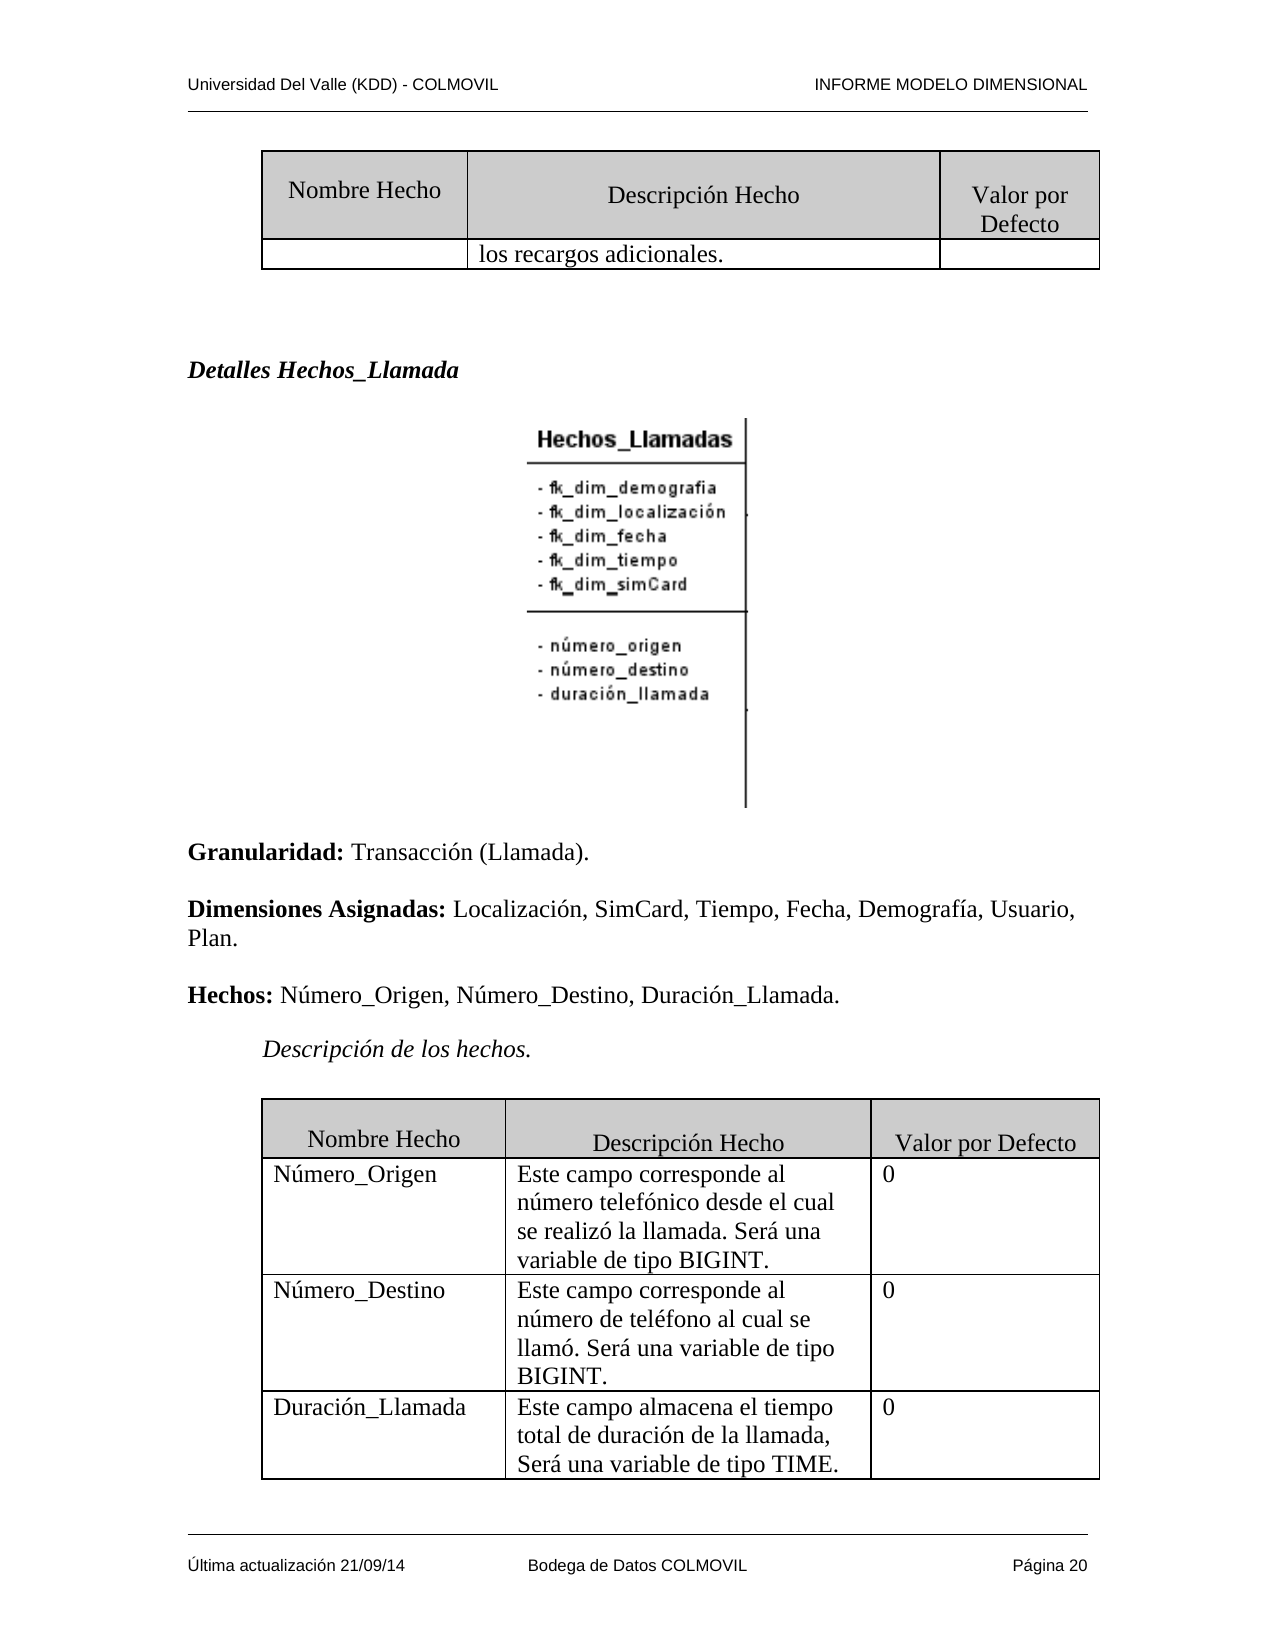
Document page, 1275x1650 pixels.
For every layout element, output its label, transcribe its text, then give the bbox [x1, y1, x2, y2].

table_cell Este campo almacena el tiempo total de duración de la llamada, Será una variable de tipo TIME. [506, 1392, 870, 1478]
text Granularidad: Transacción (Llamada). [187, 837, 1087, 866]
table_cell Este campo corresponde al número telefónico desde el cual se realizó la llamada. Será una variable de tipo BIGINT. [506, 1159, 870, 1274]
subtitle Detalles Hechos_Llamada [187, 355, 1087, 383]
table_header Nombre Hecho [263, 152, 467, 238]
table_header Valor por Defecto [872, 1100, 1099, 1157]
table_header Valor por Defecto [941, 152, 1099, 238]
table_cell [263, 240, 467, 268]
text Hechos: Número_Origen, Número_Destino, Duración_Llamada. [187, 981, 1087, 1009]
text Dimensiones Asignadas: Localización, SimCard, Tiempo, Fecha, Demografía, Usuario, Plan. [187, 894, 1087, 952]
table_cell Duración_Llamada [263, 1392, 505, 1478]
table_header Descripción Hecho [506, 1100, 870, 1157]
table_cell 0 [872, 1392, 1099, 1478]
table_cell 0 [872, 1275, 1099, 1390]
table_header Nombre Hecho [263, 1100, 505, 1157]
table_cell Este campo corresponde al número de teléfono al cual se llamó. Será una variable de tipo BIGINT. [506, 1275, 870, 1390]
table_cell los recargos adicionales. [468, 240, 939, 268]
table_header Descripción Hecho [468, 152, 939, 238]
table_cell [941, 240, 1099, 268]
table_cell Número_Origen [263, 1159, 505, 1274]
picture [526, 418, 749, 808]
table_cell 0 [872, 1159, 1099, 1274]
table_cell Número_Destino [263, 1275, 505, 1390]
subtitle Descripción de los hechos. [262, 1034, 1087, 1063]
